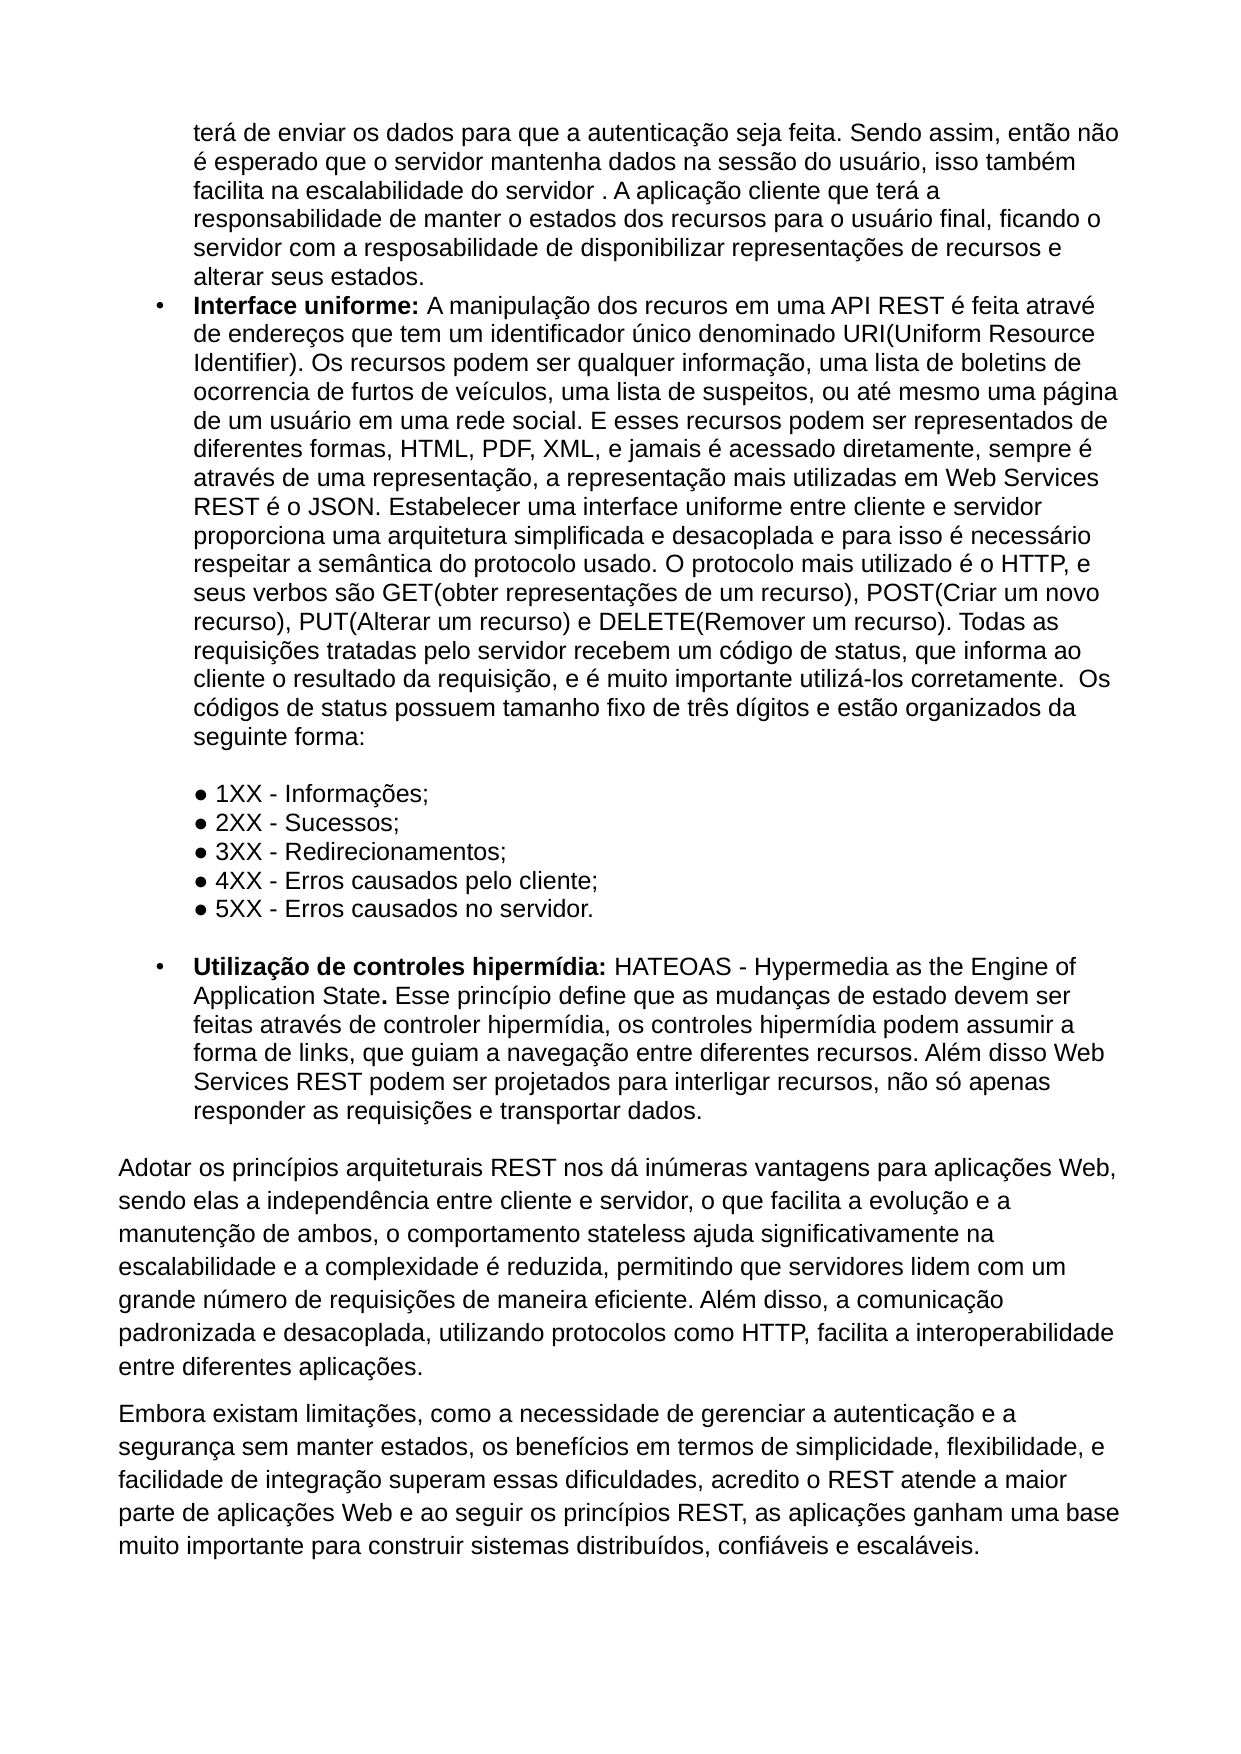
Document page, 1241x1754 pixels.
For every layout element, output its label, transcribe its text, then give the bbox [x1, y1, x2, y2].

list ● 4XX - Erros causados pelo cliente; [156, 866, 1122, 894]
list ● 5XX - Erros causados no servidor. [156, 894, 1122, 923]
text Embora existam limitações, como a necessidade de gerenciar a autenticação e a segurança sem manter estados, os benefícios em termos de simplicidade, flexibilidade, e facilidade de integração superam essas dificuldades, acredito o REST atende a maior parte de aplicações Web e ao seguir os princípios REST, as aplicações ganham uma base muito importante para construir sistemas distribuídos, confiáveis e escaláveis. [118, 1399, 1122, 1560]
list Interface uniforme: A manipulação dos recuros em uma API REST é feita atravé de endereços que tem um identificador único denominado URI(Uniform Resource Identifier). Os recursos podem ser qualquer informação, uma lista de boletins de ocorrencia de furtos de veículos, uma lista de suspeitos, ou até mesmo uma página de um usuário em uma rede social. E esses recursos podem ser representados de diferentes formas, HTML, PDF, XML, e jamais é acessado diretamente, sempre é através de uma representação, a representação mais utilizadas em Web Services REST é o JSON. Estabelecer uma interface uniforme entre cliente e servidor proporciona uma arquitetura simplificada e desacoplada e para isso é necessário respeitar a semântica do protocolo usado. O protocolo mais utilizado é o HTTP, e seus verbos são GET(obter representações de um recurso), POST(Criar um novo recurso), PUT(Alterar um recurso) e DELETE(Remover um recurso). Todas as requisições tratadas pelo servidor recebem um código de status, que informa ao cliente o resultado da requisição, e é muito importante utilizá-los corretamente. Os códigos de status possuem tamanho fixo de três dígitos e estão organizados da seguinte forma: [156, 291, 1122, 751]
list ● 2XX - Sucessos; [156, 808, 1122, 837]
list ● 3XX - Redirecionamentos; [156, 837, 1122, 866]
text Adotar os princípios arquiteturais REST nos dá inúmeras vantagens para aplicações Web, sendo elas a independência entre cliente e servidor, o que facilita a evolução e a manutenção de ambos, o comportamento stateless ajuda significativamente na escalabilidade e a complexidade é reduzida, permitindo que servidores lidem com um grande número de requisições de maneira eficiente. Além disso, a comunicação padronizada e desacoplada, utilizando protocolos como HTTP, facilita a interoperabilidade entre diferentes aplicações. [118, 1153, 1122, 1380]
list terá de enviar os dados para que a autenticação seja feita. Sendo assim, então não é esperado que o servidor mantenha dados na sessão do usuário, isso também facilita na escalabilidade do servidor . A aplicação cliente que terá a responsabilidade de manter o estados dos recursos para o usuário final, ficando o servidor com a resposabilidade de disponibilizar representações de recursos e alterar seus estados. [156, 118, 1122, 291]
list ● 1XX - Informações; [156, 779, 1122, 808]
list Utilização de controles hipermídia: HATEOAS - Hypermedia as the Engine of Application State. Esse princípio define que as mudanças de estado devem ser feitas através de controler hipermídia, os controles hipermídia podem assumir a forma de links, que guiam a navegação entre diferentes recursos. Além disso Web Services REST podem ser projetados para interligar recursos, não só apenas responder as requisições e transportar dados. [156, 952, 1122, 1124]
